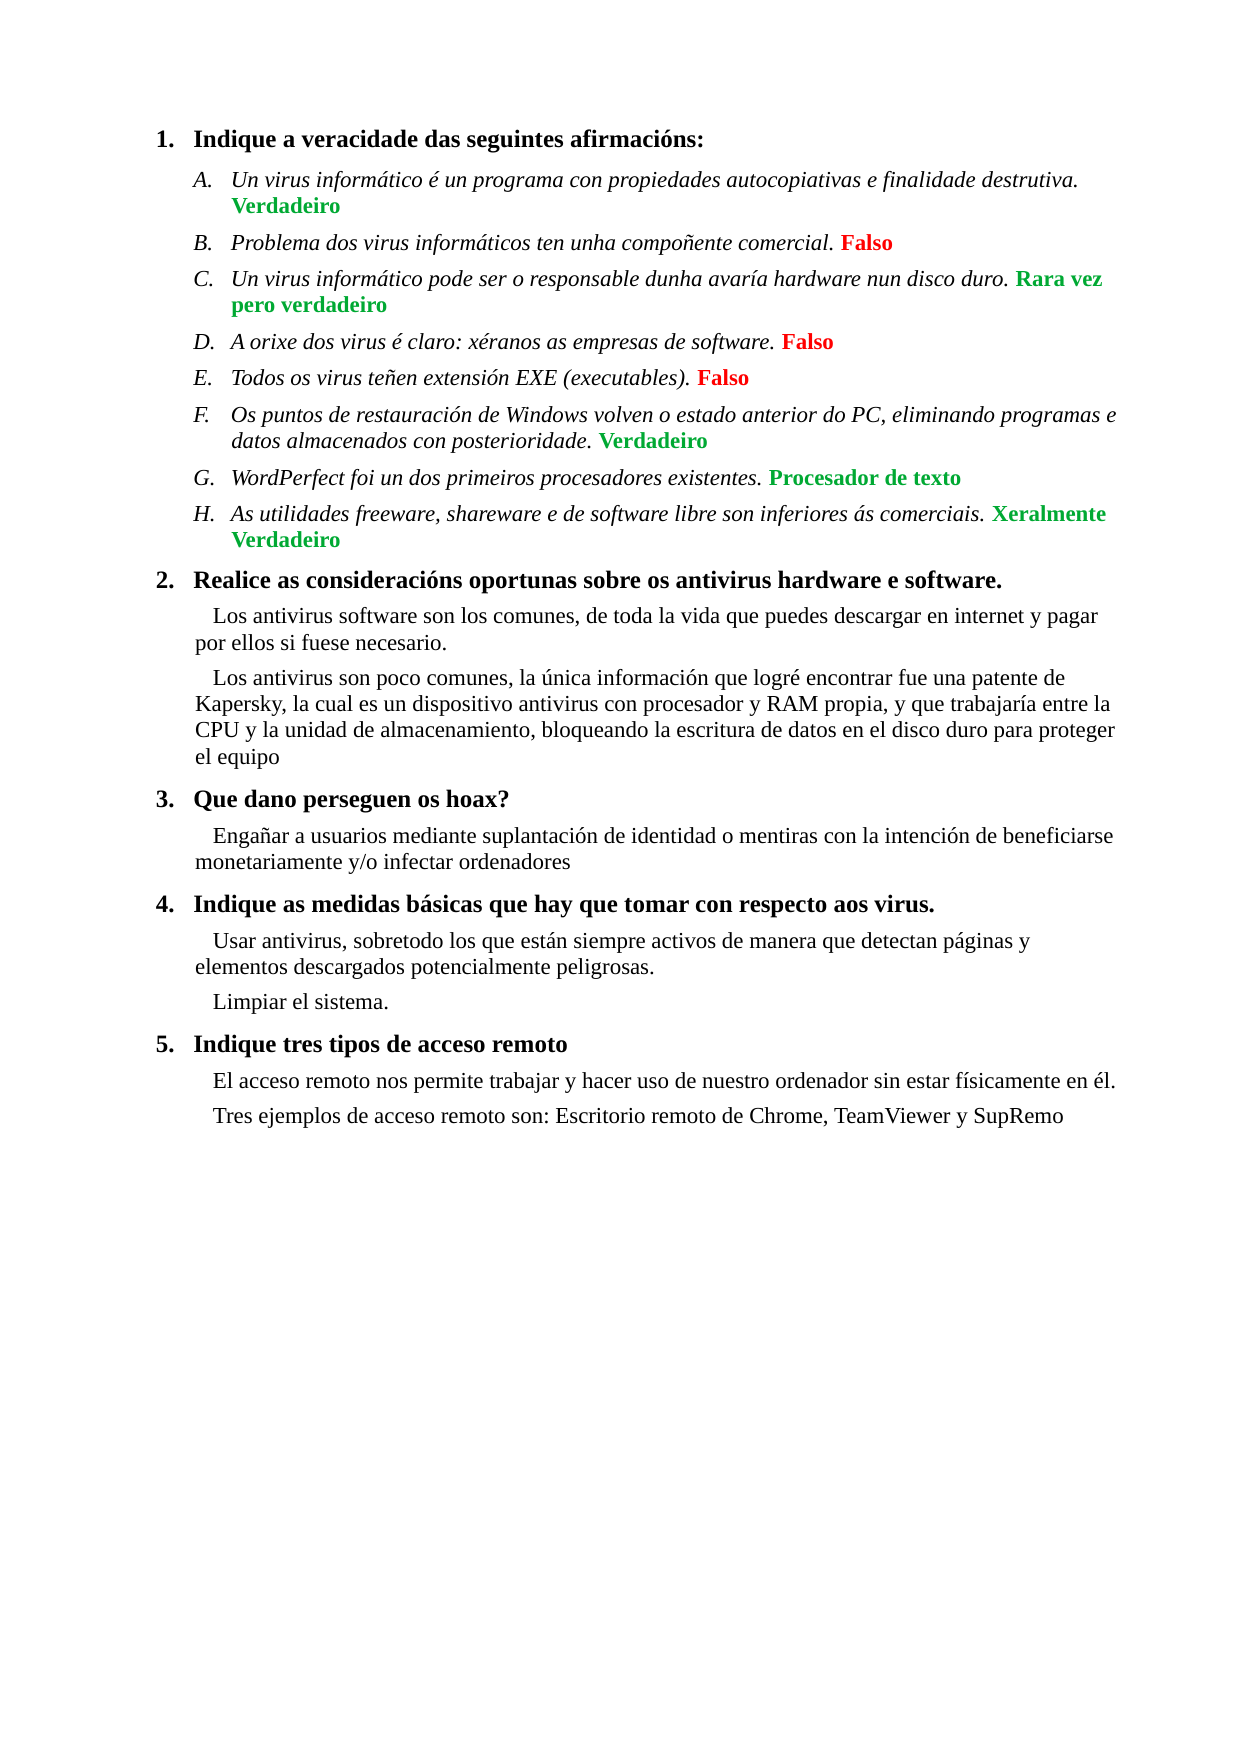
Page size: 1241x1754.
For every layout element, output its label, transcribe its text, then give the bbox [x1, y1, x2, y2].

text Los antivirus son poco comunes, la única información que logré encontrar fue una patente de Kapersky, la cual es un dispositivo antivirus con procesador y RAM propia, y que trabajaría entre la CPU y la unidad de almacenamiento, bloqueando la escritura de datos en el disco duro para proteger el equipo [195, 664, 1122, 769]
text Los antivirus software son los comunes, de toda la vida que puedes descargar en internet y pagar por ellos si fuese necesario. [195, 602, 1122, 655]
list Que dano perseguen os hoax? [156, 784, 1122, 813]
list Realice as consideracións oportunas sobre os antivirus hardware e software. [156, 565, 1122, 593]
list Problema dos virus informáticos ten unha compoñente comercial. Falso [193, 229, 1122, 255]
list Indique as medidas básicas que hay que tomar con respecto aos virus. [156, 889, 1122, 918]
list Un virus informático pode ser o responsable dunha avaría hardware nun disco duro. Rara vez pero verdadeiro [193, 265, 1122, 318]
text El acceso remoto nos permite trabajar y hacer uso de nuestro ordenador sin estar físicamente en él. [195, 1067, 1122, 1093]
list Todos os virus teñen extensión EXE (executables). Falso [193, 364, 1122, 391]
text Engañar a usuarios mediante suplantación de identidad o mentiras con la intención de beneficiarse monetariamente y/o infectar ordenadores [195, 822, 1122, 874]
list Indique tres tipos de acceso remoto [156, 1029, 1122, 1058]
text Usar antivirus, sobretodo los que están siempre activos de manera que detectan páginas y elementos descargados potencialmente peligrosas. [195, 927, 1122, 979]
list A orixe dos virus é claro: xéranos as empresas de software. Falso [193, 328, 1122, 354]
list Un virus informático é un programa con propiedades autocopiativas e finalidade destrutiva. Verdadeiro [193, 166, 1122, 218]
text Limpiar el sistema. [195, 988, 1122, 1015]
list Os puntos de restauración de Windows volven o estado anterior do PC, eliminando programas e datos almacenados con posterioridade. Verdadeiro [193, 401, 1122, 453]
list WordPerfect foi un dos primeiros procesadores existentes. Procesador de texto [193, 464, 1122, 490]
text Tres ejemplos de acceso remoto son: Escritorio remoto de Chrome, TeamViewer y SupRemo [195, 1102, 1122, 1129]
list As utilidades freeware, shareware e de software libre son inferiores ás comerciais. Xeralmente Verdadeiro [193, 500, 1122, 553]
list Indique a veracidade das seguintes afirmacións: [156, 124, 1122, 153]
